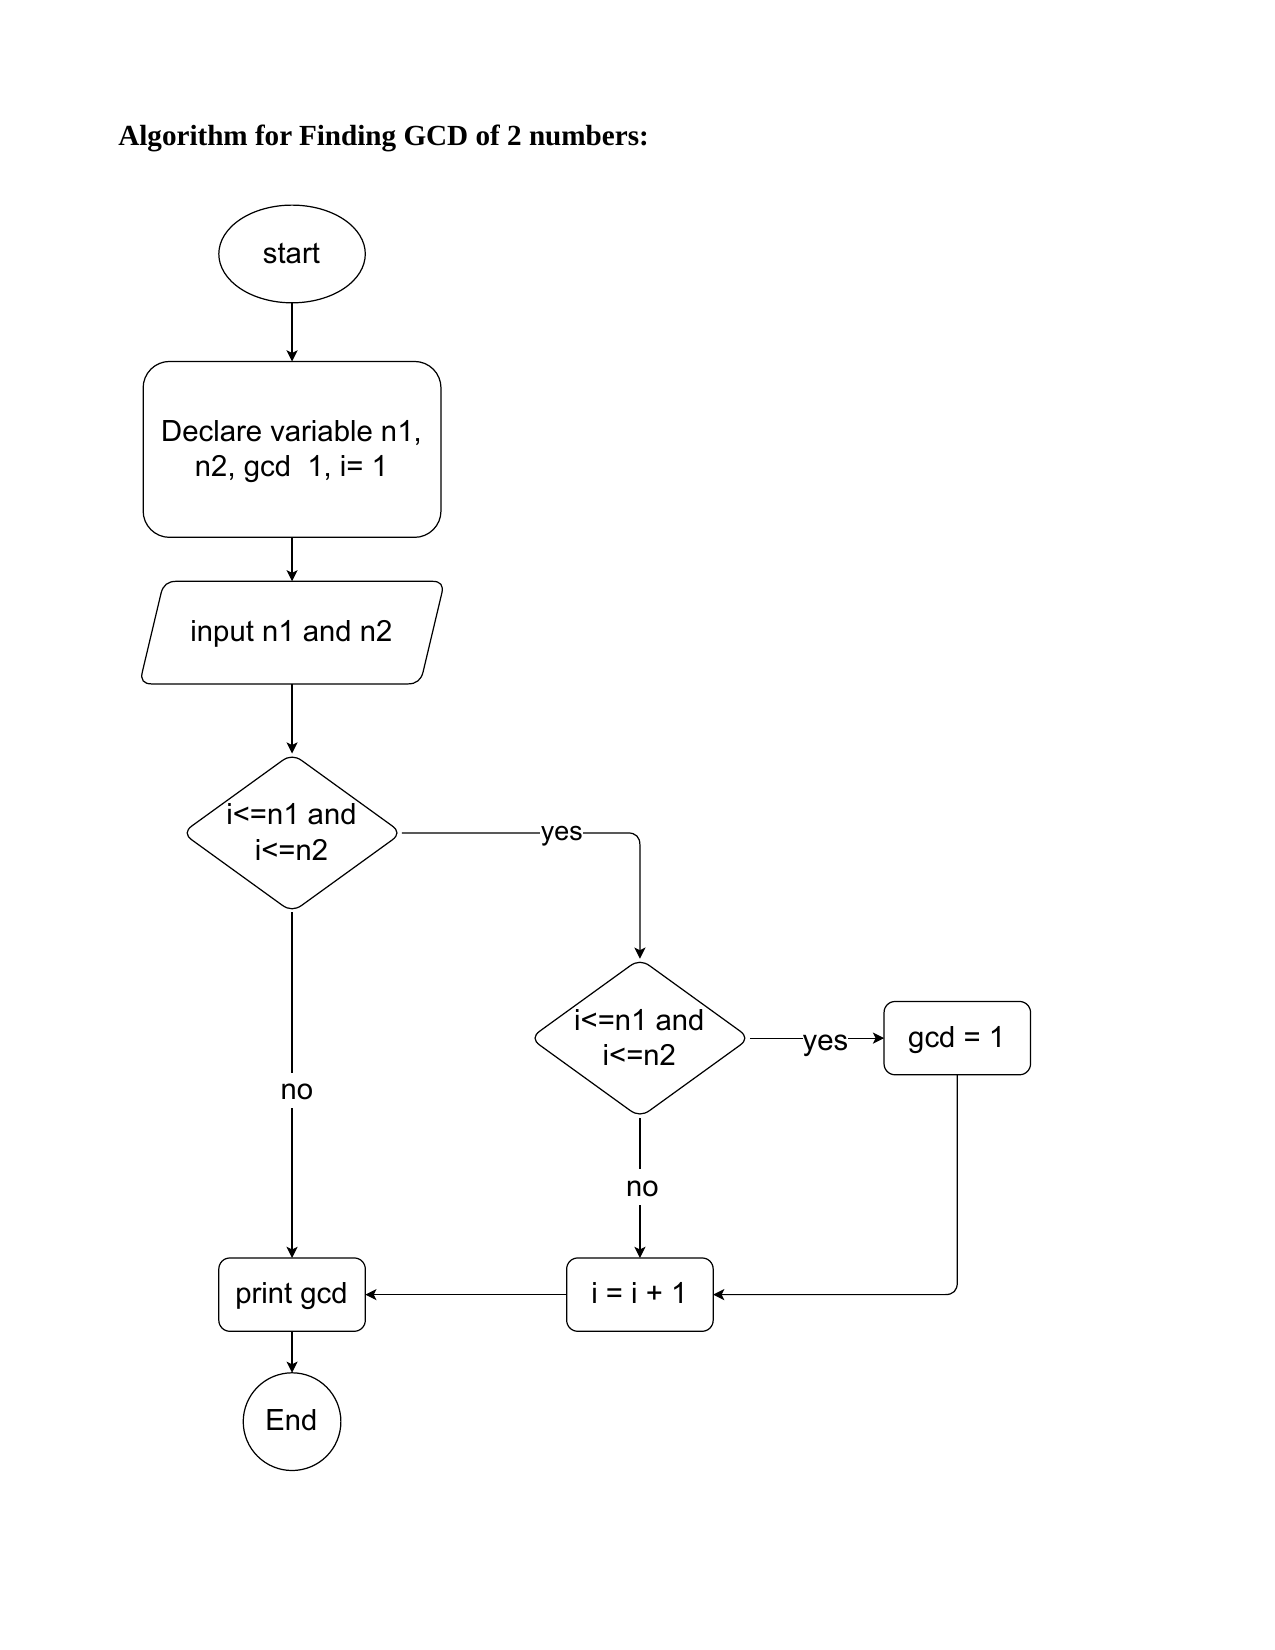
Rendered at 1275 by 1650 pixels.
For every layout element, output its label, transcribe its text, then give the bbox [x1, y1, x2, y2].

subtitle Algorithm for Finding GCD of 2 numbers: [118, 118, 1157, 152]
